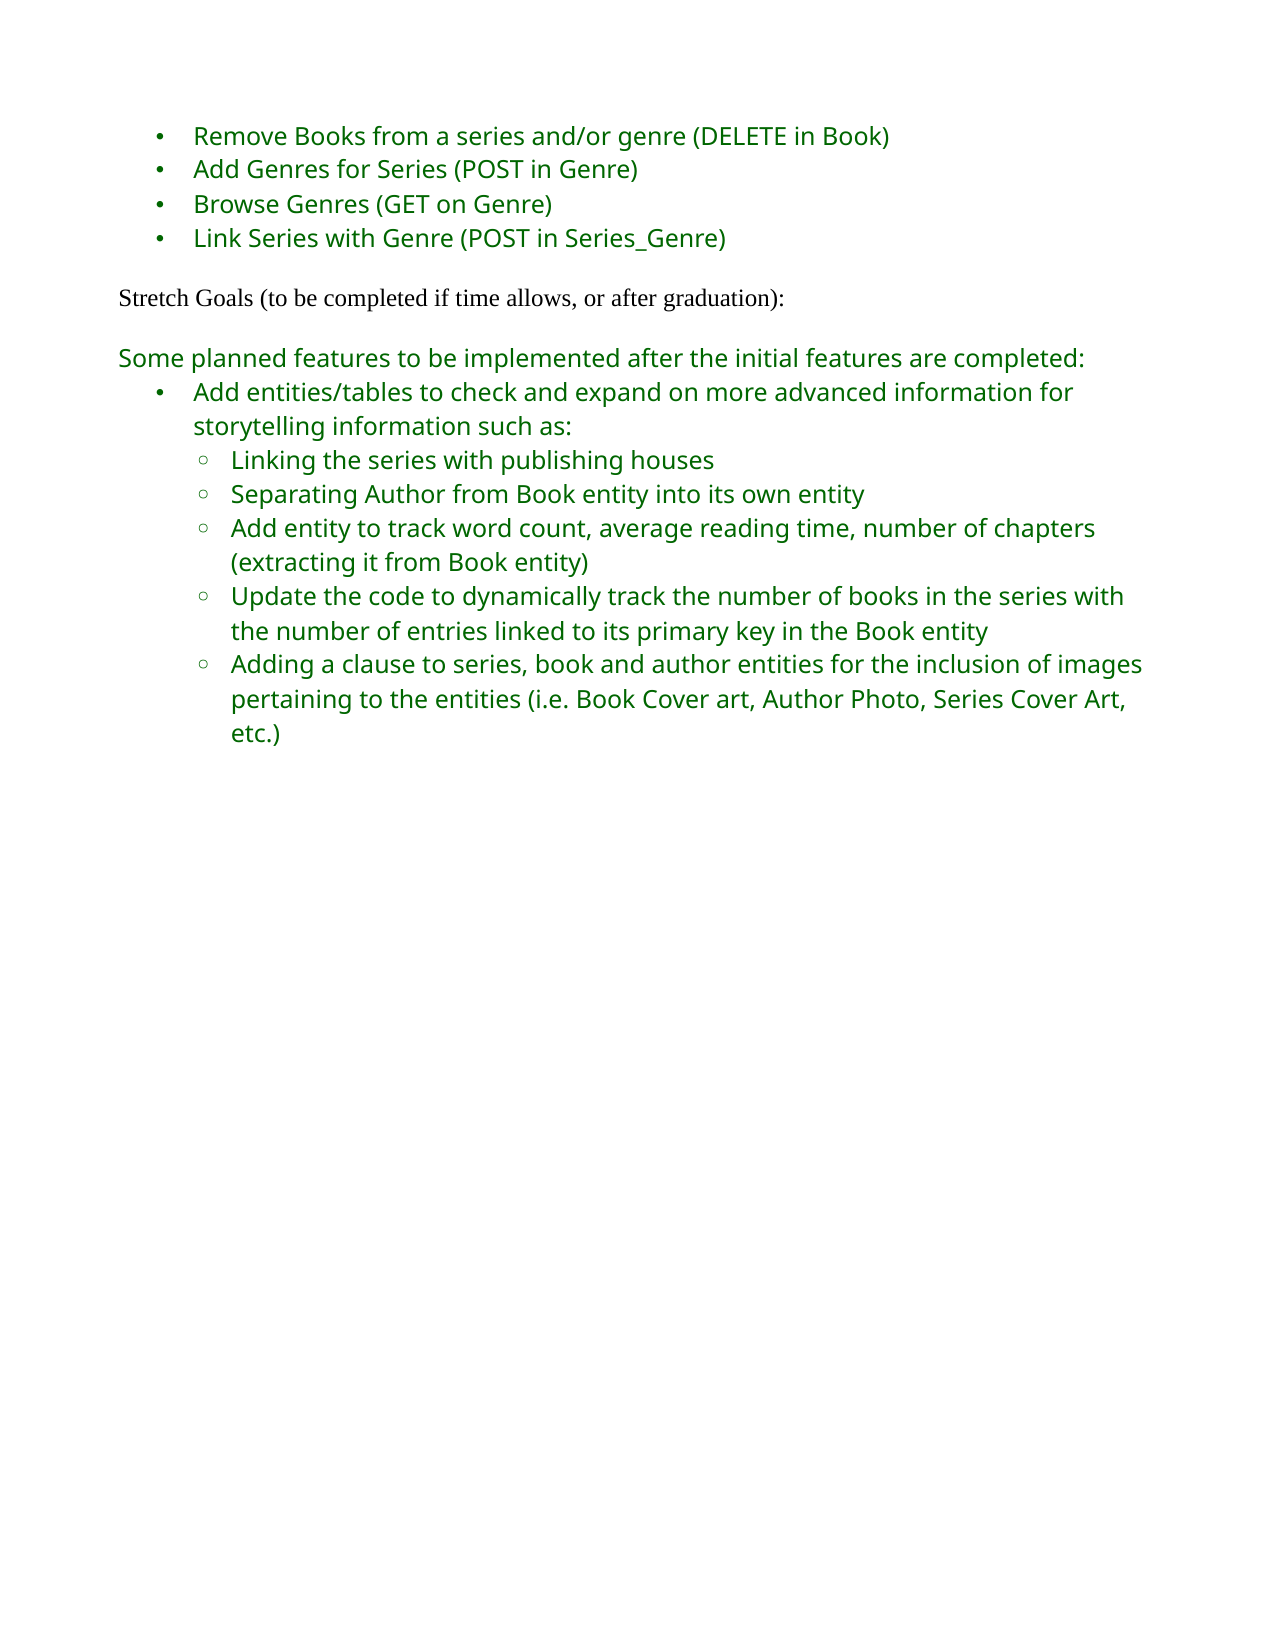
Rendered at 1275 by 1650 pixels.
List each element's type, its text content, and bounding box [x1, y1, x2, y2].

list Add entities/tables to check and expand on more advanced information for storytelling information such as: [156, 375, 1157, 443]
list Link Series with Genre (POST in Series_Genre) [156, 220, 1157, 254]
list Browse Genres (GET on Genre) [156, 186, 1157, 220]
text Stretch Goals (to be completed if time allows, or after graduation): [118, 283, 1157, 312]
list Adding a clause to series, book and author entities for the inclusion of images pertaining to the entities (i.e. Book Cover art, Author Photo, Series Cover Art, etc.) [193, 647, 1157, 749]
list Remove Books from a series and/or genre (DELETE in Book) [156, 118, 1157, 152]
text Some planned features to be implemented after the initial features are completed: [118, 341, 1157, 375]
list Add Genres for Series (POST in Genre) [156, 152, 1157, 186]
list Separating Author from Book entity into its own entity [193, 477, 1157, 511]
list Linking the series with publishing houses [193, 443, 1157, 477]
list Add entity to track word count, average reading time, number of chapters (extracting it from Book entity) [193, 511, 1157, 579]
list Update the code to dynamically track the number of books in the series with the number of entries linked to its primary key in the Book entity [193, 579, 1157, 647]
